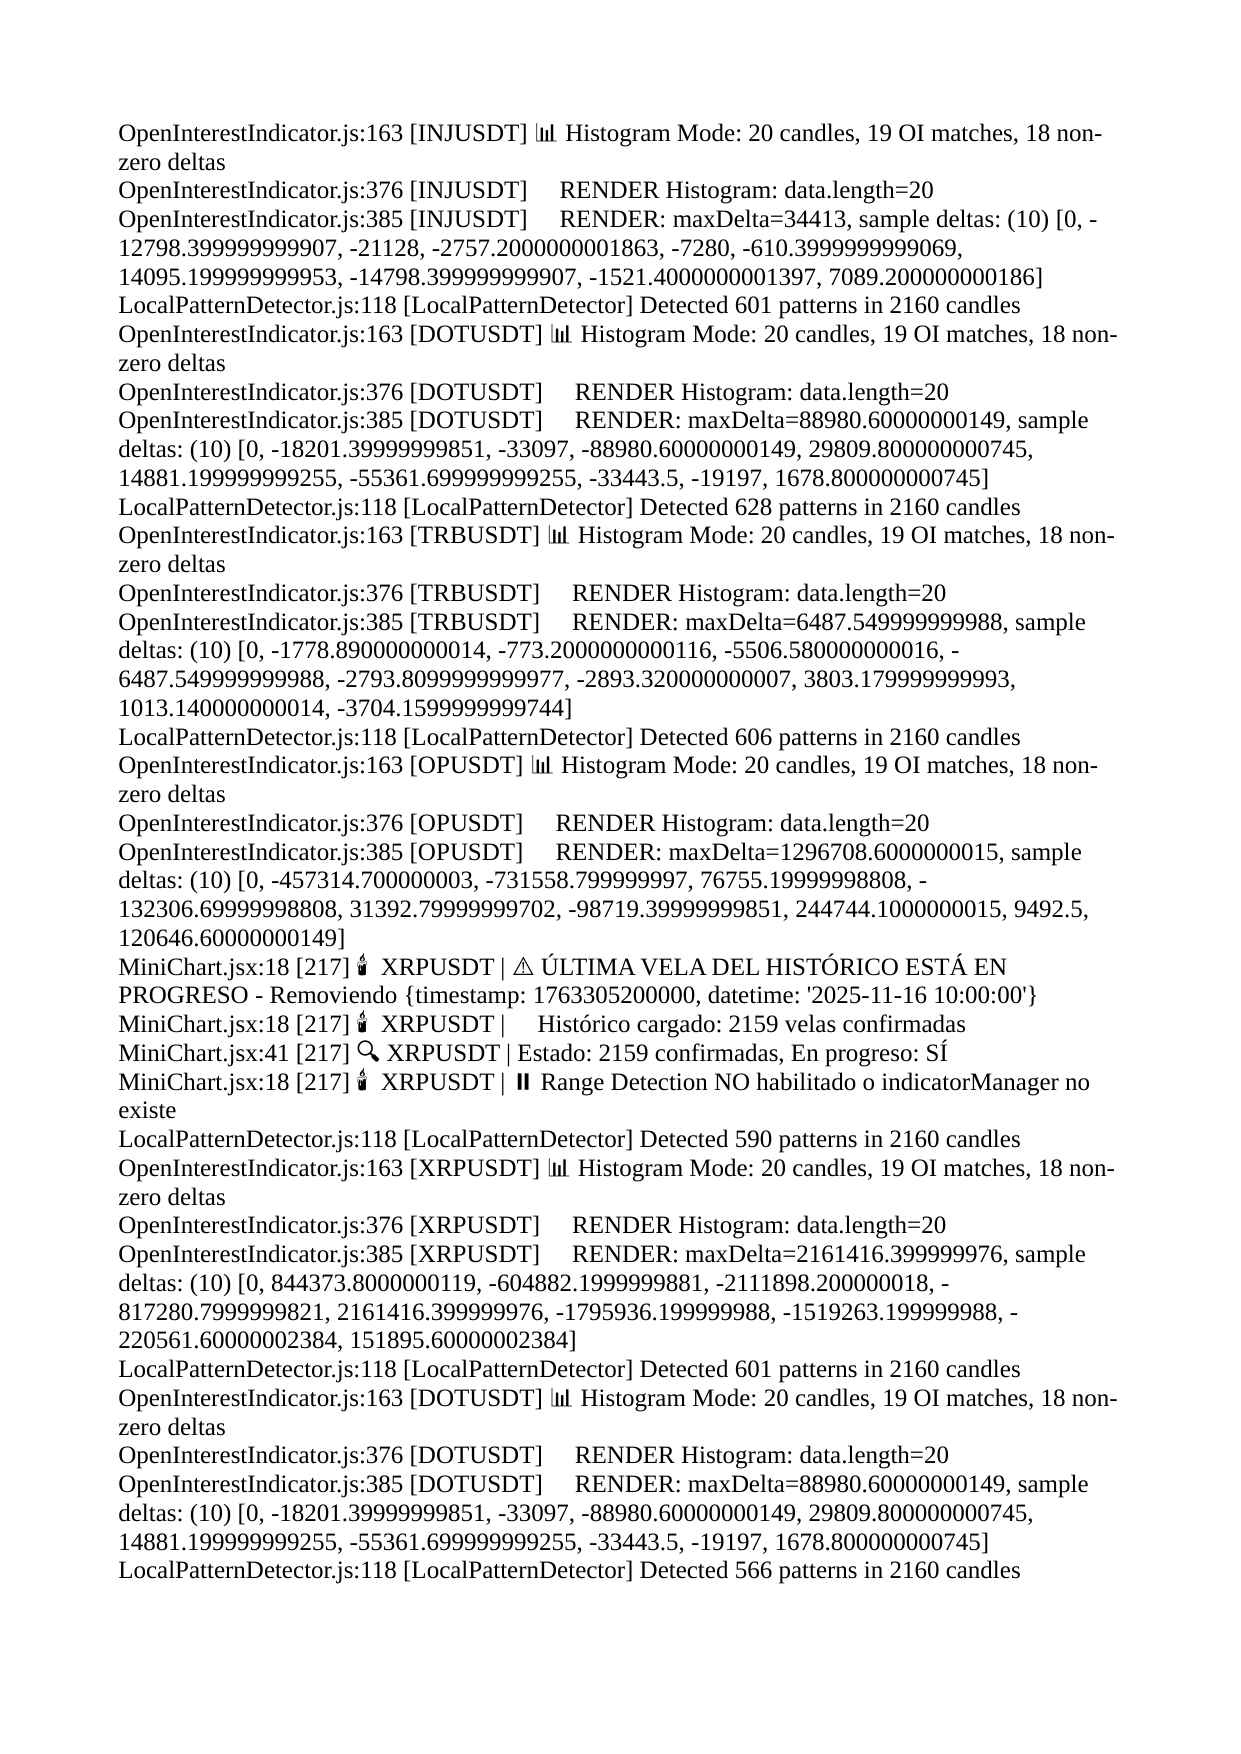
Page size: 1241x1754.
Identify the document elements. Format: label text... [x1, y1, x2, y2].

text OpenInterestIndicator.js:163 [DOTUSDT] 📊 Histogram Mode: 20 candles, 19 OI matches, 18 non-zero deltas [118, 319, 1122, 377]
text OpenInterestIndicator.js:385 [TRBUSDT] 🎨 RENDER: maxDelta=6487.549999999988, sample deltas: (10) [0, -1778.890000000014, -773.2000000000116, -5506.580000000016, -6487.549999999988, -2793.8099999999977, -2893.320000000007, 3803.179999999993, 1013.140000000014, -3704.1599999999744] [118, 607, 1122, 722]
text MiniChart.jsx:18 [217] 🕯️ XRPUSDT | ⚠️ ÚLTIMA VELA DEL HISTÓRICO ESTÁ EN PROGRESO - Removiendo {timestamp: 1763305200000, datetime: '2025-11-16 10:00:00'} [118, 952, 1122, 1009]
text OpenInterestIndicator.js:385 [OPUSDT] 🎨 RENDER: maxDelta=1296708.6000000015, sample deltas: (10) [0, -457314.700000003, -731558.799999997, 76755.19999998808, -132306.69999998808, 31392.79999999702, -98719.39999999851, 244744.1000000015, 9492.5, 120646.60000000149] [118, 837, 1122, 952]
text LocalPatternDetector.js:118 [LocalPatternDetector] Detected 628 patterns in 2160 candles [118, 492, 1122, 521]
text OpenInterestIndicator.js:163 [XRPUSDT] 📊 Histogram Mode: 20 candles, 19 OI matches, 18 non-zero deltas [118, 1153, 1122, 1211]
text OpenInterestIndicator.js:385 [DOTUSDT] 🎨 RENDER: maxDelta=88980.60000000149, sample deltas: (10) [0, -18201.39999999851, -33097, -88980.60000000149, 29809.800000000745, 14881.199999999255, -55361.699999999255, -33443.5, -19197, 1678.800000000745] [118, 1469, 1122, 1556]
text LocalPatternDetector.js:118 [LocalPatternDetector] Detected 566 patterns in 2160 candles [118, 1556, 1122, 1584]
text MiniChart.jsx:41 [217] 🔍 XRPUSDT | Estado: 2159 confirmadas, En progreso: SÍ [118, 1038, 1122, 1067]
text OpenInterestIndicator.js:376 [INJUSDT] 🎨 RENDER Histogram: data.length=20 [118, 176, 1122, 204]
text OpenInterestIndicator.js:163 [TRBUSDT] 📊 Histogram Mode: 20 candles, 19 OI matches, 18 non-zero deltas [118, 521, 1122, 578]
text OpenInterestIndicator.js:385 [XRPUSDT] 🎨 RENDER: maxDelta=2161416.399999976, sample deltas: (10) [0, 844373.8000000119, -604882.1999999881, -2111898.200000018, -817280.7999999821, 2161416.399999976, -1795936.199999988, -1519263.199999988, -220561.60000002384, 151895.60000002384] [118, 1239, 1122, 1354]
text LocalPatternDetector.js:118 [LocalPatternDetector] Detected 601 patterns in 2160 candles [118, 291, 1122, 319]
text OpenInterestIndicator.js:376 [DOTUSDT] 🎨 RENDER Histogram: data.length=20 [118, 377, 1122, 406]
text OpenInterestIndicator.js:376 [XRPUSDT] 🎨 RENDER Histogram: data.length=20 [118, 1211, 1122, 1239]
text OpenInterestIndicator.js:163 [OPUSDT] 📊 Histogram Mode: 20 candles, 19 OI matches, 18 non-zero deltas [118, 751, 1122, 808]
text LocalPatternDetector.js:118 [LocalPatternDetector] Detected 601 patterns in 2160 candles [118, 1354, 1122, 1383]
text LocalPatternDetector.js:118 [LocalPatternDetector] Detected 606 patterns in 2160 candles [118, 722, 1122, 751]
text OpenInterestIndicator.js:376 [OPUSDT] 🎨 RENDER Histogram: data.length=20 [118, 808, 1122, 837]
text OpenInterestIndicator.js:376 [TRBUSDT] 🎨 RENDER Histogram: data.length=20 [118, 578, 1122, 607]
text MiniChart.jsx:18 [217] 🕯️ XRPUSDT | ✅ Histórico cargado: 2159 velas confirmadas [118, 1009, 1122, 1038]
text OpenInterestIndicator.js:163 [INJUSDT] 📊 Histogram Mode: 20 candles, 19 OI matches, 18 non-zero deltas [118, 118, 1122, 176]
text OpenInterestIndicator.js:385 [INJUSDT] 🎨 RENDER: maxDelta=34413, sample deltas: (10) [0, -12798.399999999907, -21128, -2757.2000000001863, -7280, -610.3999999999069, 14095.199999999953, -14798.399999999907, -1521.4000000001397, 7089.200000000186] [118, 204, 1122, 291]
text MiniChart.jsx:18 [217] 🕯️ XRPUSDT | ⏸️ Range Detection NO habilitado o indicatorManager no existe [118, 1067, 1122, 1124]
text LocalPatternDetector.js:118 [LocalPatternDetector] Detected 590 patterns in 2160 candles [118, 1124, 1122, 1153]
text OpenInterestIndicator.js:163 [DOTUSDT] 📊 Histogram Mode: 20 candles, 19 OI matches, 18 non-zero deltas [118, 1383, 1122, 1441]
text OpenInterestIndicator.js:376 [DOTUSDT] 🎨 RENDER Histogram: data.length=20 [118, 1441, 1122, 1469]
text OpenInterestIndicator.js:385 [DOTUSDT] 🎨 RENDER: maxDelta=88980.60000000149, sample deltas: (10) [0, -18201.39999999851, -33097, -88980.60000000149, 29809.800000000745, 14881.199999999255, -55361.699999999255, -33443.5, -19197, 1678.800000000745] [118, 406, 1122, 492]
